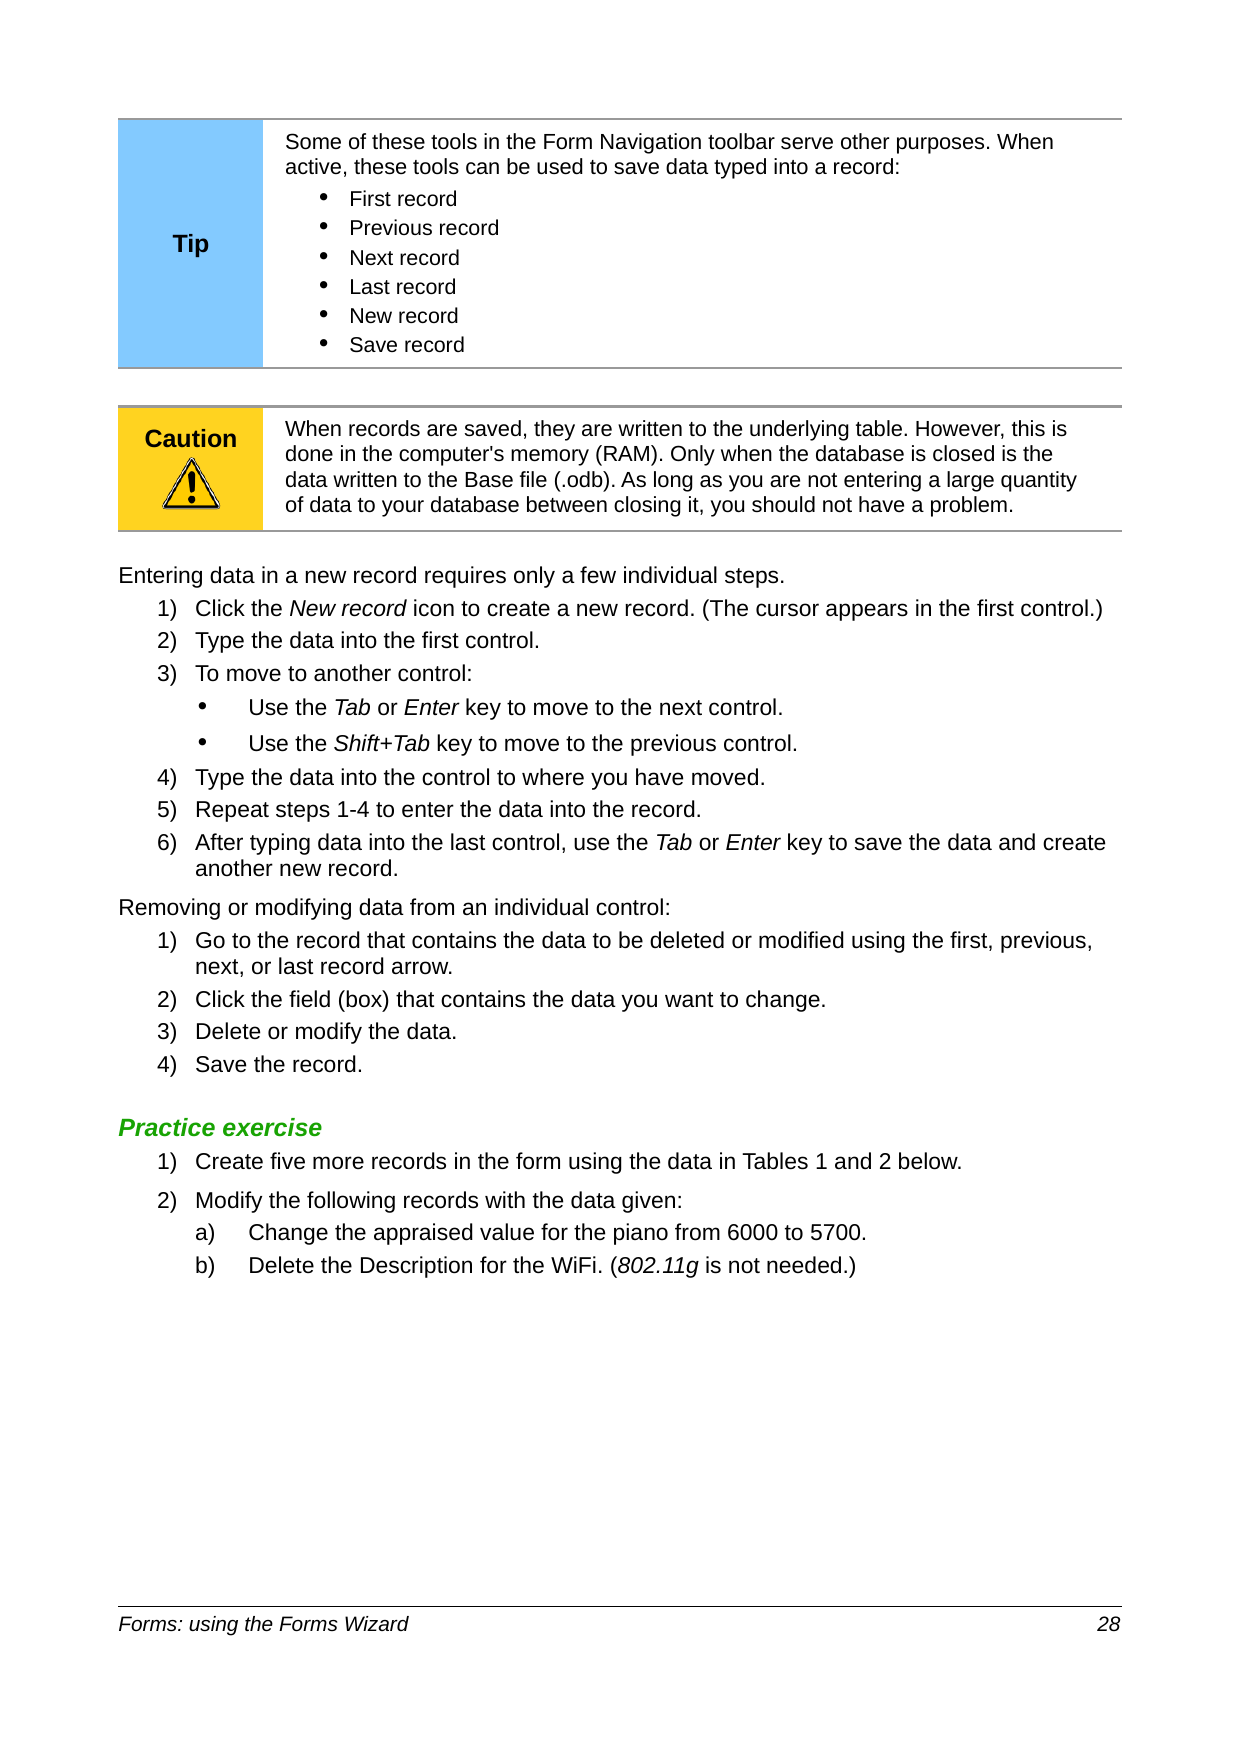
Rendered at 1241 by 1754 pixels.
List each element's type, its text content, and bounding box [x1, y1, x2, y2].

table_header Some of these tools in the Form Navigation toolbar serve other purposes. When active, these tools can be used to save data typed into a record: First record Previous record Next record Last record New record Save record [264, 120, 1122, 367]
list Type the data into the first control. [177, 627, 1122, 654]
list Click the New record icon to create a new record. (The cursor appears in the first control.) [177, 595, 1122, 621]
list Go to the record that contains the data to be deleted or modified using the first, previous, next, or last record arrow. [177, 927, 1122, 979]
list Entering data in a new record requires only a few individual steps. [118, 562, 1122, 588]
table_header Tip [118, 120, 263, 367]
list Create five more records in the form using the data in Tables 1 and 2 below. [177, 1148, 1122, 1174]
list After typing data into the last control, use the Tab or Enter key to save the data and create another new record. [177, 829, 1122, 881]
table_header Caution [118, 408, 263, 530]
list Save the record. [177, 1051, 1122, 1077]
list Delete the Description for the WiFi. (802.11g is not needed.) [195, 1252, 1122, 1278]
list Use the Tab or Enter key to move to the next control. [195, 693, 1122, 722]
list Modify the following records with the data given: [177, 1187, 1122, 1213]
picture [158, 453, 224, 513]
list Click the field (box) that contains the data you want to change. [177, 986, 1122, 1012]
list Type the data into the control to where you have moved. [177, 763, 1122, 790]
table_header When records are saved, they are written to the underlying table. However, this is done in the computer's memory (RAM). Only when the database is closed is the data written to the Base file (.odb). As long as you are not entering a large quantity of data to your database between closing it, you should not have a problem. [264, 408, 1122, 530]
subtitle Practice exercise [118, 1113, 1122, 1141]
list Delete or modify the data. [177, 1018, 1122, 1044]
list Removing or modifying data from an individual control: [118, 894, 1122, 920]
list To move to another control: [177, 660, 1122, 686]
list Use the Shift+Tab key to move to the previous control. [195, 728, 1122, 757]
list Change the appraised value for the piano from 6000 to 5700. [195, 1219, 1122, 1246]
list Repeat steps 1-4 to enter the data into the record. [177, 796, 1122, 822]
